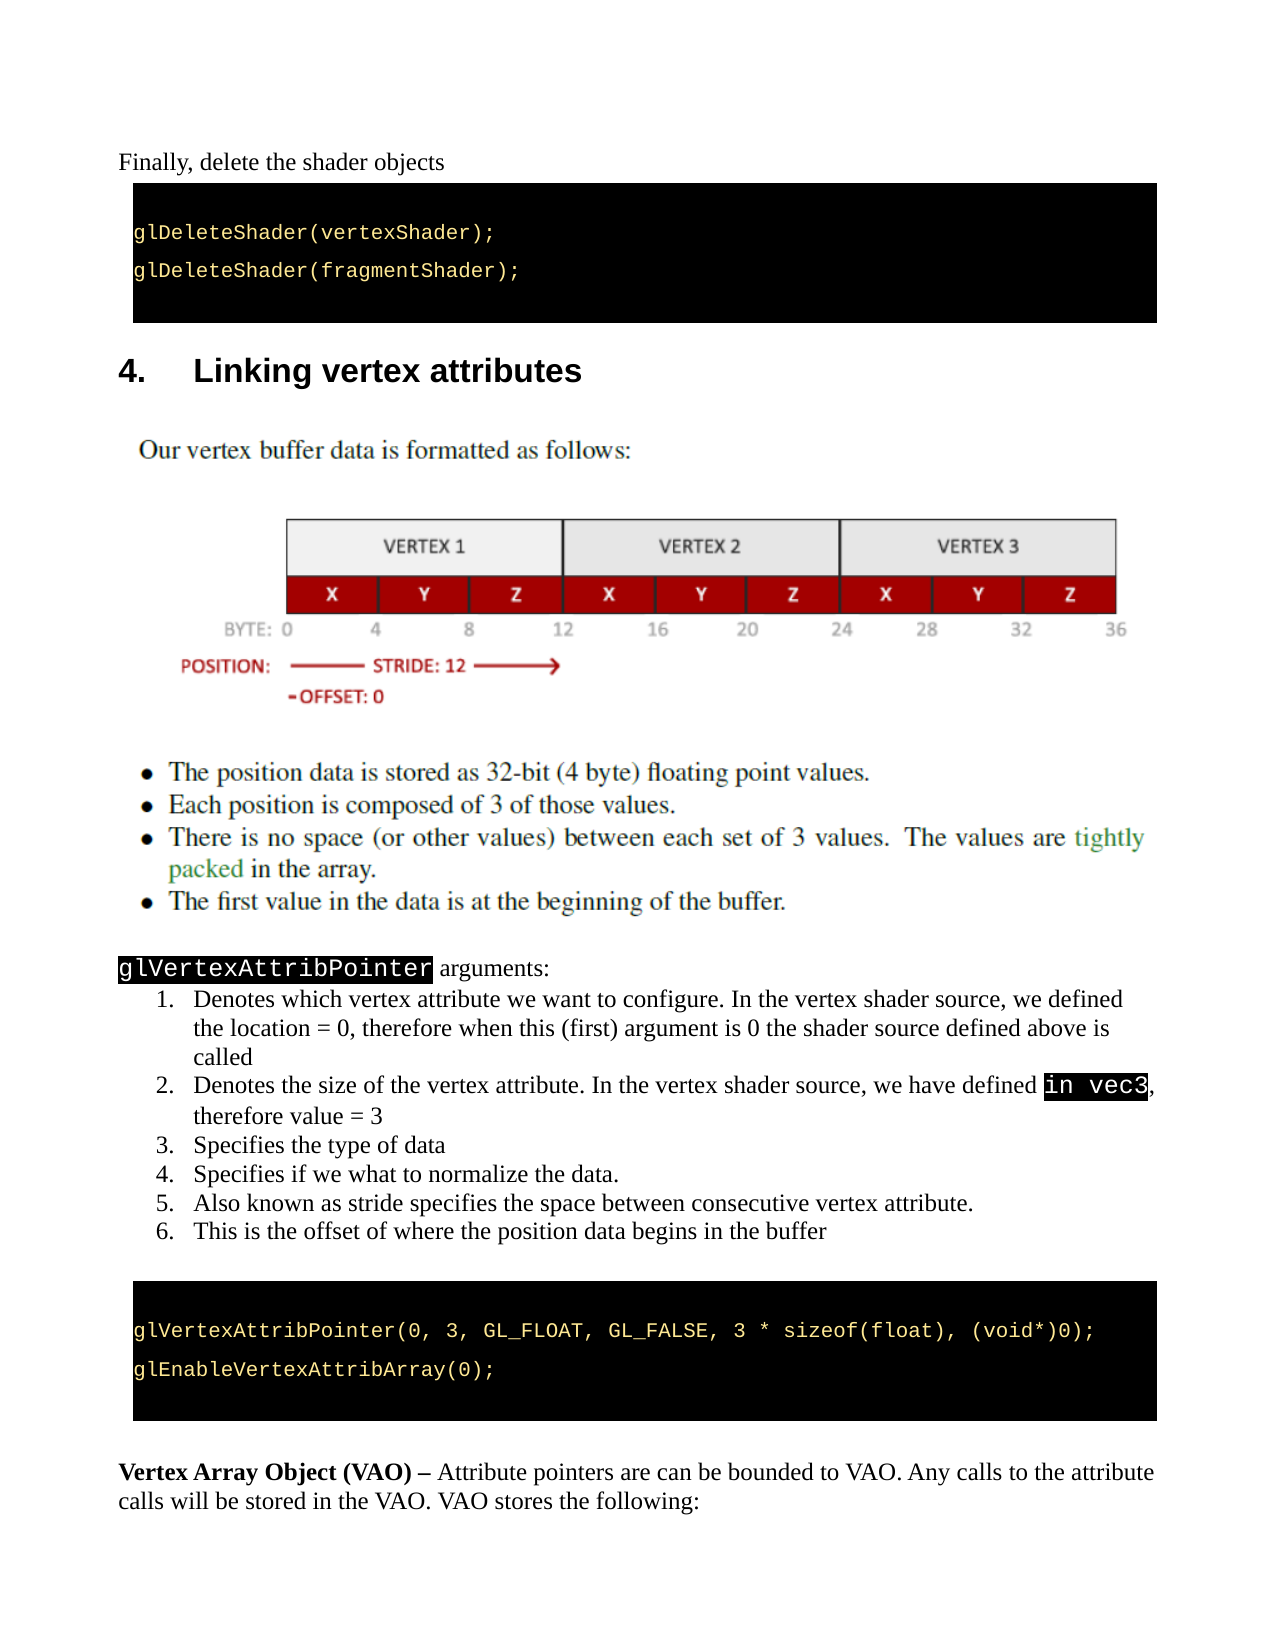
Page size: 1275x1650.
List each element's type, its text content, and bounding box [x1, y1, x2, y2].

list Also known as stride specifies the space between consecutive vertex attribute. [156, 1188, 1157, 1216]
text glVertexAttribPointer(0, 3, GL_FLOAT, GL_FALSE, 3 * sizeof(float), (void*)0); [133, 1320, 1157, 1344]
subtitle Linking vertex attributes [118, 351, 1157, 390]
list Denotes the size of the vertex attribute. In the vertex shader source, we have defined in vec3, therefore value = 3 [156, 1071, 1157, 1130]
text glDeleteShader(vertexShader); [133, 222, 1157, 245]
list Specifies if we what to normalize the data. [156, 1159, 1157, 1188]
text Vertex Array Object (VAO) – Attribute pointers are can be bounded to VAO. Any calls to the attribute calls will be stored in the VAO. VAO stores the following: [118, 1457, 1157, 1515]
text glEnableVertexAttribArray(0); [133, 1359, 1157, 1382]
text Finally, delete the shader objects [118, 147, 1157, 176]
text glVertexAttribPointer arguments: [118, 953, 1157, 984]
text glDeleteShader(fragmentShader); [133, 260, 1157, 284]
list Specifies the type of data [156, 1130, 1157, 1159]
list This is the offset of where the position data begins in the buffer [156, 1216, 1157, 1245]
list Denotes which vertex attribute we want to configure. In the vertex shader source, we defined the location = 0, therefore when this (first) argument is 0 the shader source defined above is called [156, 984, 1157, 1071]
picture [126, 431, 1149, 925]
